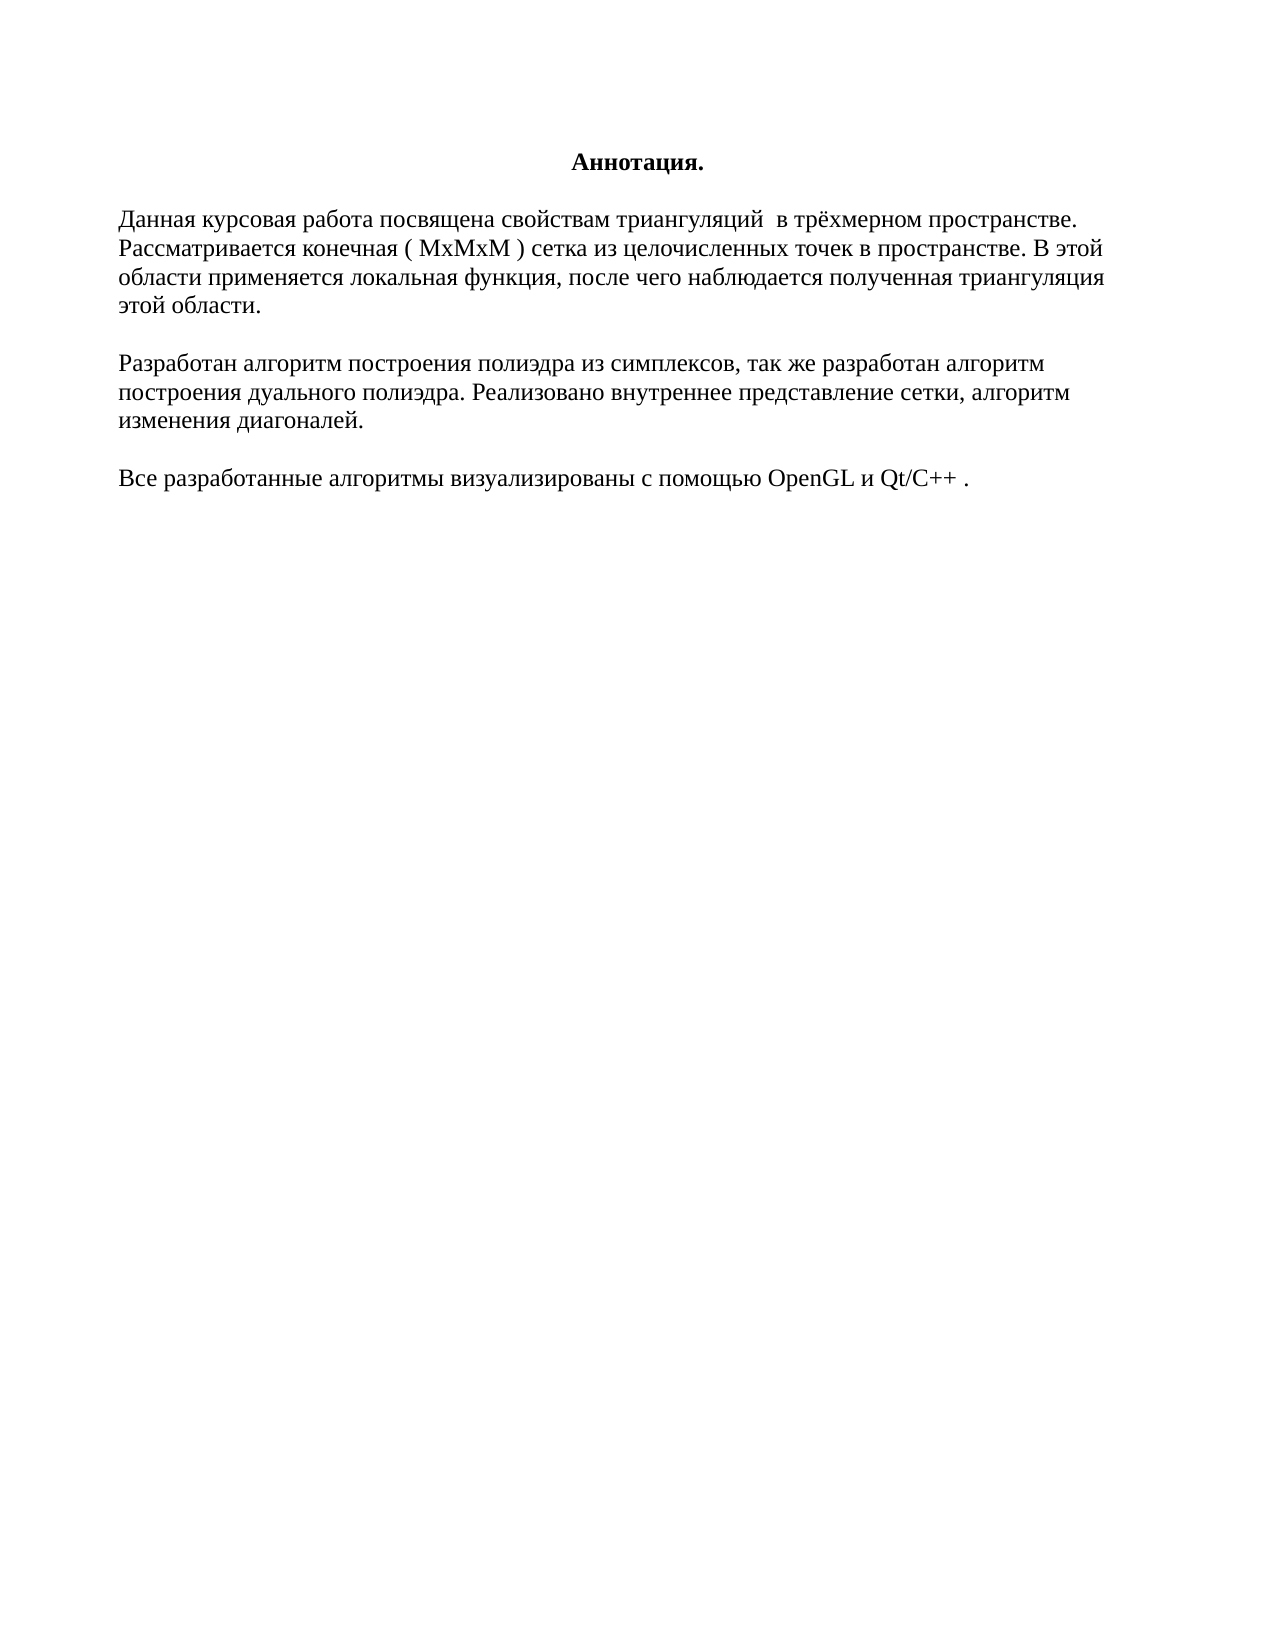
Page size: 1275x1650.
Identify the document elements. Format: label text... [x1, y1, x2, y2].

text Данная курсовая работа посвящена свойствам триангуляций в трёхмерном пространстве. Рассматривается конечная ( MxMxM ) сетка из целочисленных точек в пространстве. В этой области применяется локальная функция, после чего наблюдается полученная триангуляция этой области. [118, 204, 1157, 319]
text Аннотация. [118, 147, 1157, 176]
text Все разработанные алгоритмы визуализированы с помощью OpenGL и Qt/C++ . [118, 463, 1157, 492]
text Разработан алгоритм построения полиэдра из симплексов, так же разработан алгоритм построения дуального полиэдра. Реализовано внутреннее представление сетки, алгоритм изменения диагоналей. [118, 348, 1157, 434]
